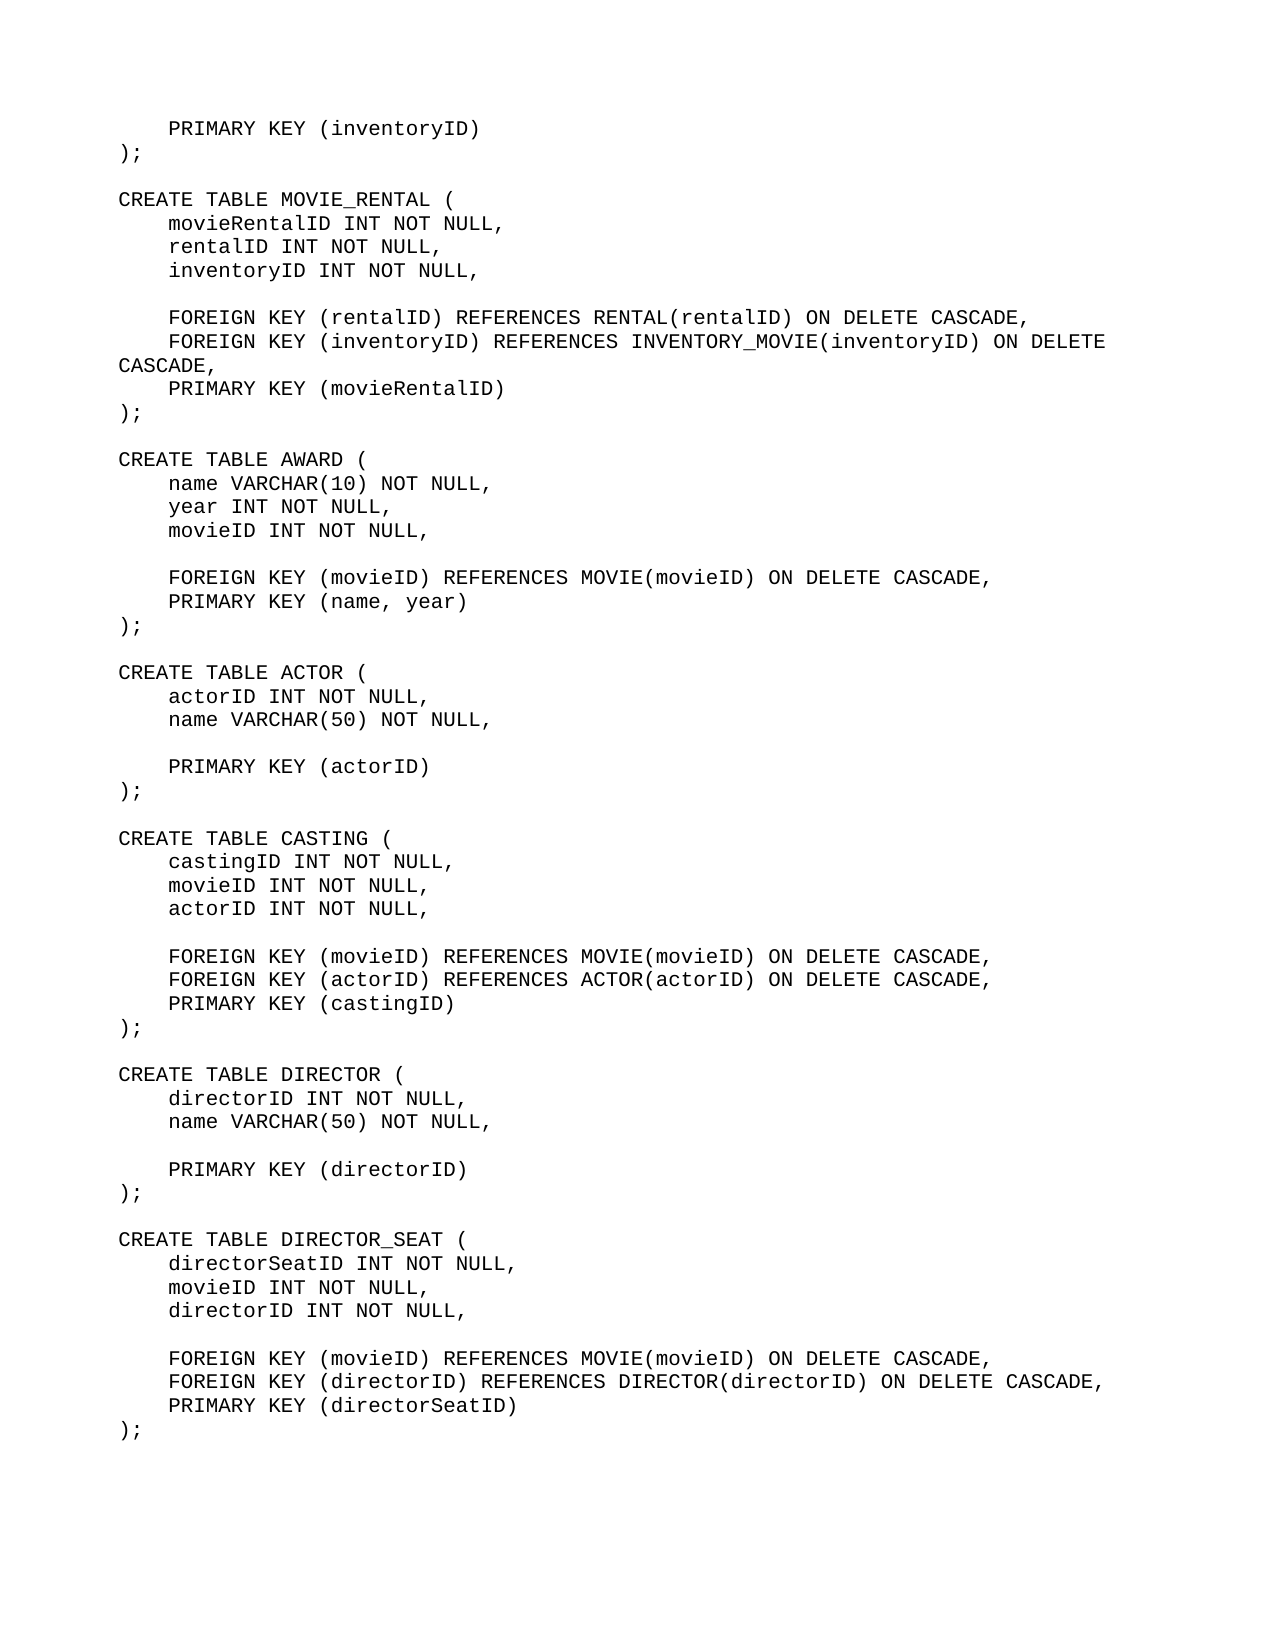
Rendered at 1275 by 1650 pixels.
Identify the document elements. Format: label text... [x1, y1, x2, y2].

text PRIMARY KEY (castingID) [118, 993, 1157, 1017]
text FOREIGN KEY (actorID) REFERENCES ACTOR(actorID) ON DELETE CASCADE, [118, 969, 1157, 993]
text movieID INT NOT NULL, [118, 1277, 1157, 1300]
text ); [118, 402, 1157, 426]
text FOREIGN KEY (directorID) REFERENCES DIRECTOR(directorID) ON DELETE CASCADE, [118, 1371, 1157, 1395]
text PRIMARY KEY (name, year) [118, 591, 1157, 615]
text CREATE TABLE AWARD ( [118, 449, 1157, 473]
text directorID INT NOT NULL, [118, 1300, 1157, 1324]
text FOREIGN KEY (rentalID) REFERENCES RENTAL(rentalID) ON DELETE CASCADE, [118, 307, 1157, 331]
text ); [118, 780, 1157, 804]
text inventoryID INT NOT NULL, [118, 260, 1157, 284]
text PRIMARY KEY (actorID) [118, 757, 1157, 780]
text ); [118, 142, 1157, 165]
text rentalID INT NOT NULL, [118, 236, 1157, 260]
text name VARCHAR(50) NOT NULL, [118, 1111, 1157, 1135]
text movieID INT NOT NULL, [118, 520, 1157, 544]
text name VARCHAR(50) NOT NULL, [118, 709, 1157, 733]
text FOREIGN KEY (movieID) REFERENCES MOVIE(movieID) ON DELETE CASCADE, [118, 946, 1157, 969]
text CREATE TABLE CASTING ( [118, 827, 1157, 851]
text ); [118, 615, 1157, 638]
text castingID INT NOT NULL, [118, 851, 1157, 875]
text PRIMARY KEY (movieRentalID) [118, 378, 1157, 402]
text PRIMARY KEY (directorID) [118, 1158, 1157, 1182]
text actorID INT NOT NULL, [118, 686, 1157, 709]
text ); [118, 1182, 1157, 1206]
text PRIMARY KEY (directorSeatID) [118, 1395, 1157, 1419]
text movieID INT NOT NULL, [118, 875, 1157, 898]
text directorID INT NOT NULL, [118, 1088, 1157, 1111]
text ); [118, 1017, 1157, 1040]
text ); [118, 1419, 1157, 1442]
text CREATE TABLE DIRECTOR ( [118, 1064, 1157, 1088]
text FOREIGN KEY (movieID) REFERENCES MOVIE(movieID) ON DELETE CASCADE, [118, 567, 1157, 591]
text PRIMARY KEY (inventoryID) [118, 118, 1157, 142]
text name VARCHAR(10) NOT NULL, [118, 473, 1157, 496]
text CREATE TABLE ACTOR ( [118, 662, 1157, 686]
text CREATE TABLE DIRECTOR_SEAT ( [118, 1229, 1157, 1253]
text FOREIGN KEY (inventoryID) REFERENCES INVENTORY_MOVIE(inventoryID) ON DELETE CASCADE, [118, 331, 1157, 378]
text FOREIGN KEY (movieID) REFERENCES MOVIE(movieID) ON DELETE CASCADE, [118, 1348, 1157, 1371]
text directorSeatID INT NOT NULL, [118, 1253, 1157, 1277]
text CREATE TABLE MOVIE_RENTAL ( [118, 189, 1157, 213]
text year INT NOT NULL, [118, 496, 1157, 520]
text actorID INT NOT NULL, [118, 898, 1157, 922]
text movieRentalID INT NOT NULL, [118, 213, 1157, 236]
